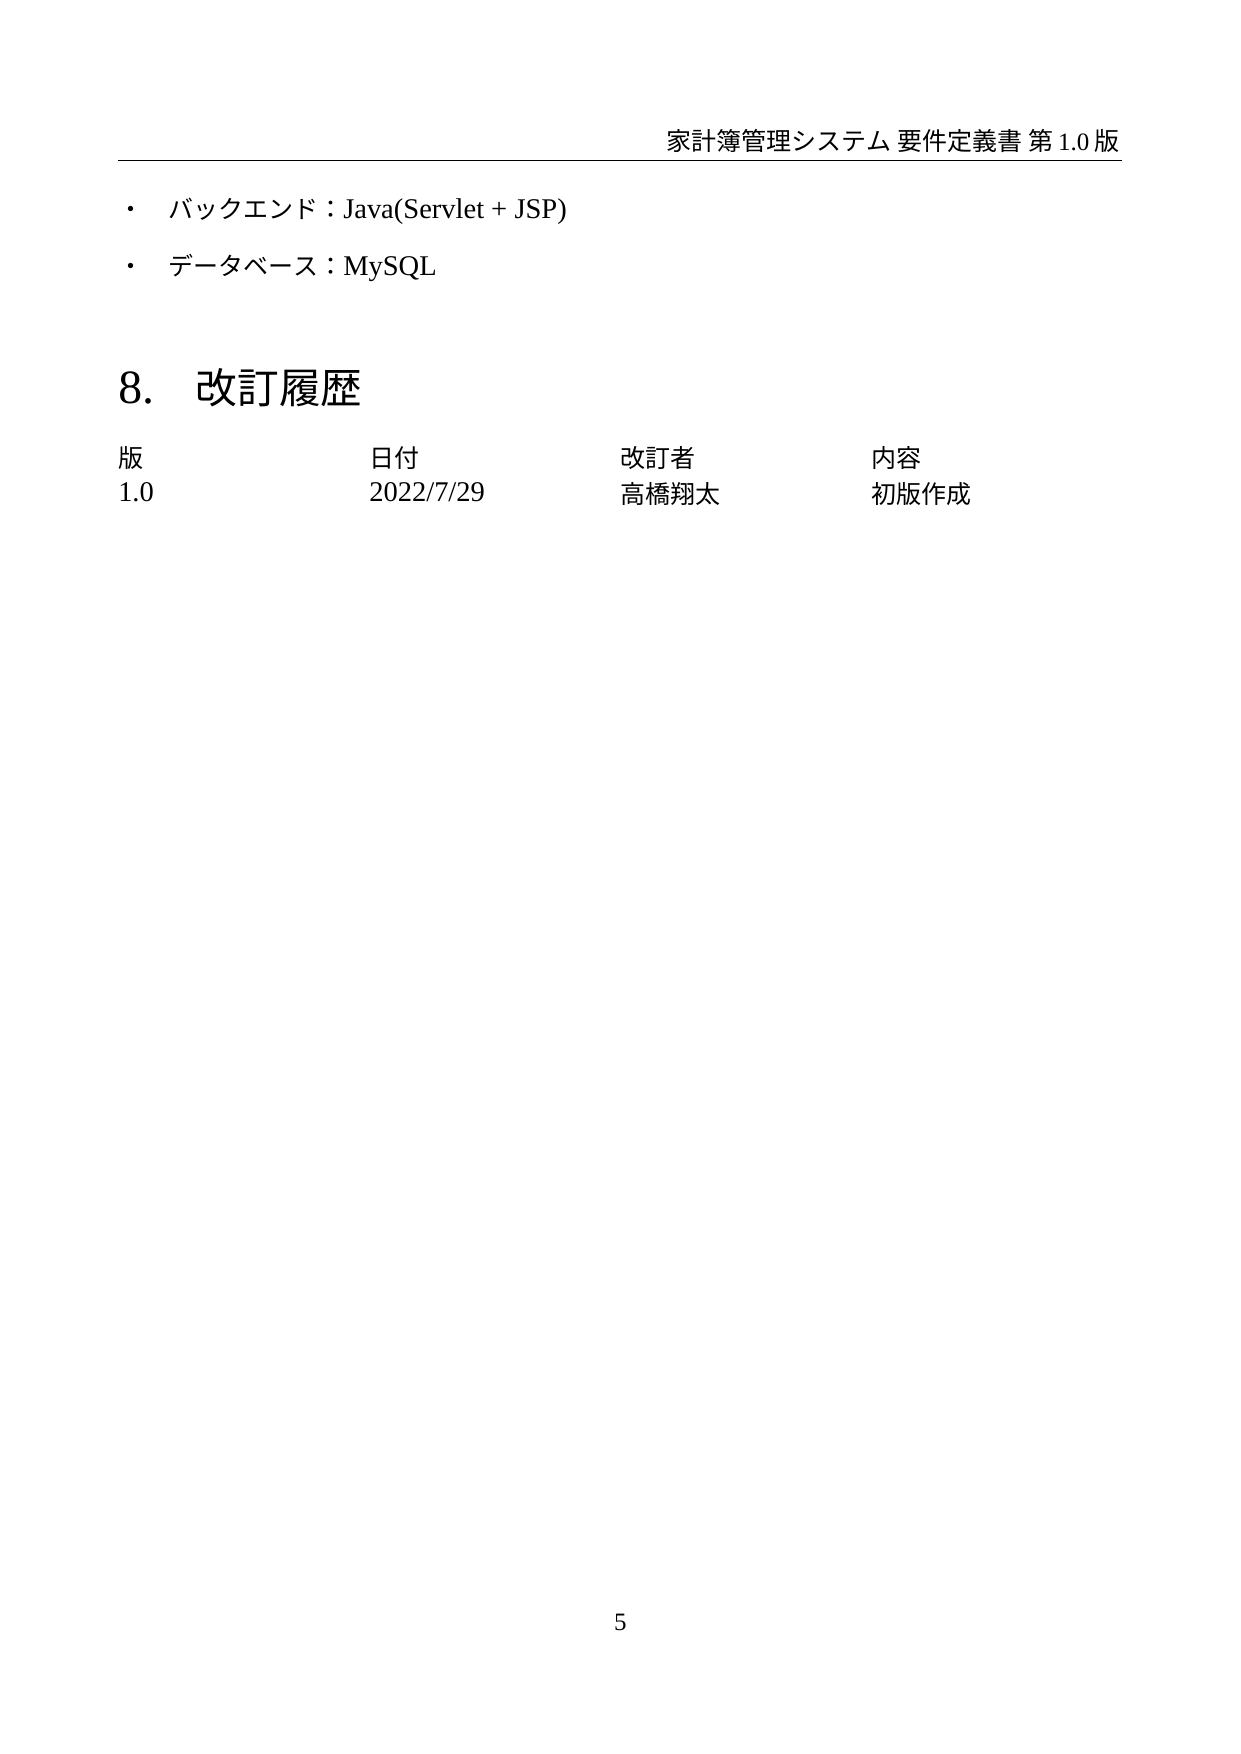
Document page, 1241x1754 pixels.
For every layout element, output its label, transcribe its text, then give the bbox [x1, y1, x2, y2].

table_cell 2022/7/29 [369, 475, 620, 511]
text ・ バックエンド：Java(Servlet + JSP) [118, 190, 1122, 226]
table_cell 1.0 [118, 475, 369, 511]
table_header 内容 [871, 439, 1122, 475]
table_cell [118, 511, 369, 544]
table_cell 高橋翔太 [620, 475, 871, 511]
table_header 改訂者 [620, 439, 871, 475]
table_cell [620, 511, 871, 544]
table_cell [871, 511, 1122, 544]
table_cell 初版作成 [871, 475, 1122, 511]
text ・ データベース：MySQL [118, 246, 1122, 282]
table_header 版 [118, 439, 369, 475]
table_cell [369, 511, 620, 544]
text 8. 改訂履歴 [118, 355, 1122, 415]
table_header 日付 [369, 439, 620, 475]
